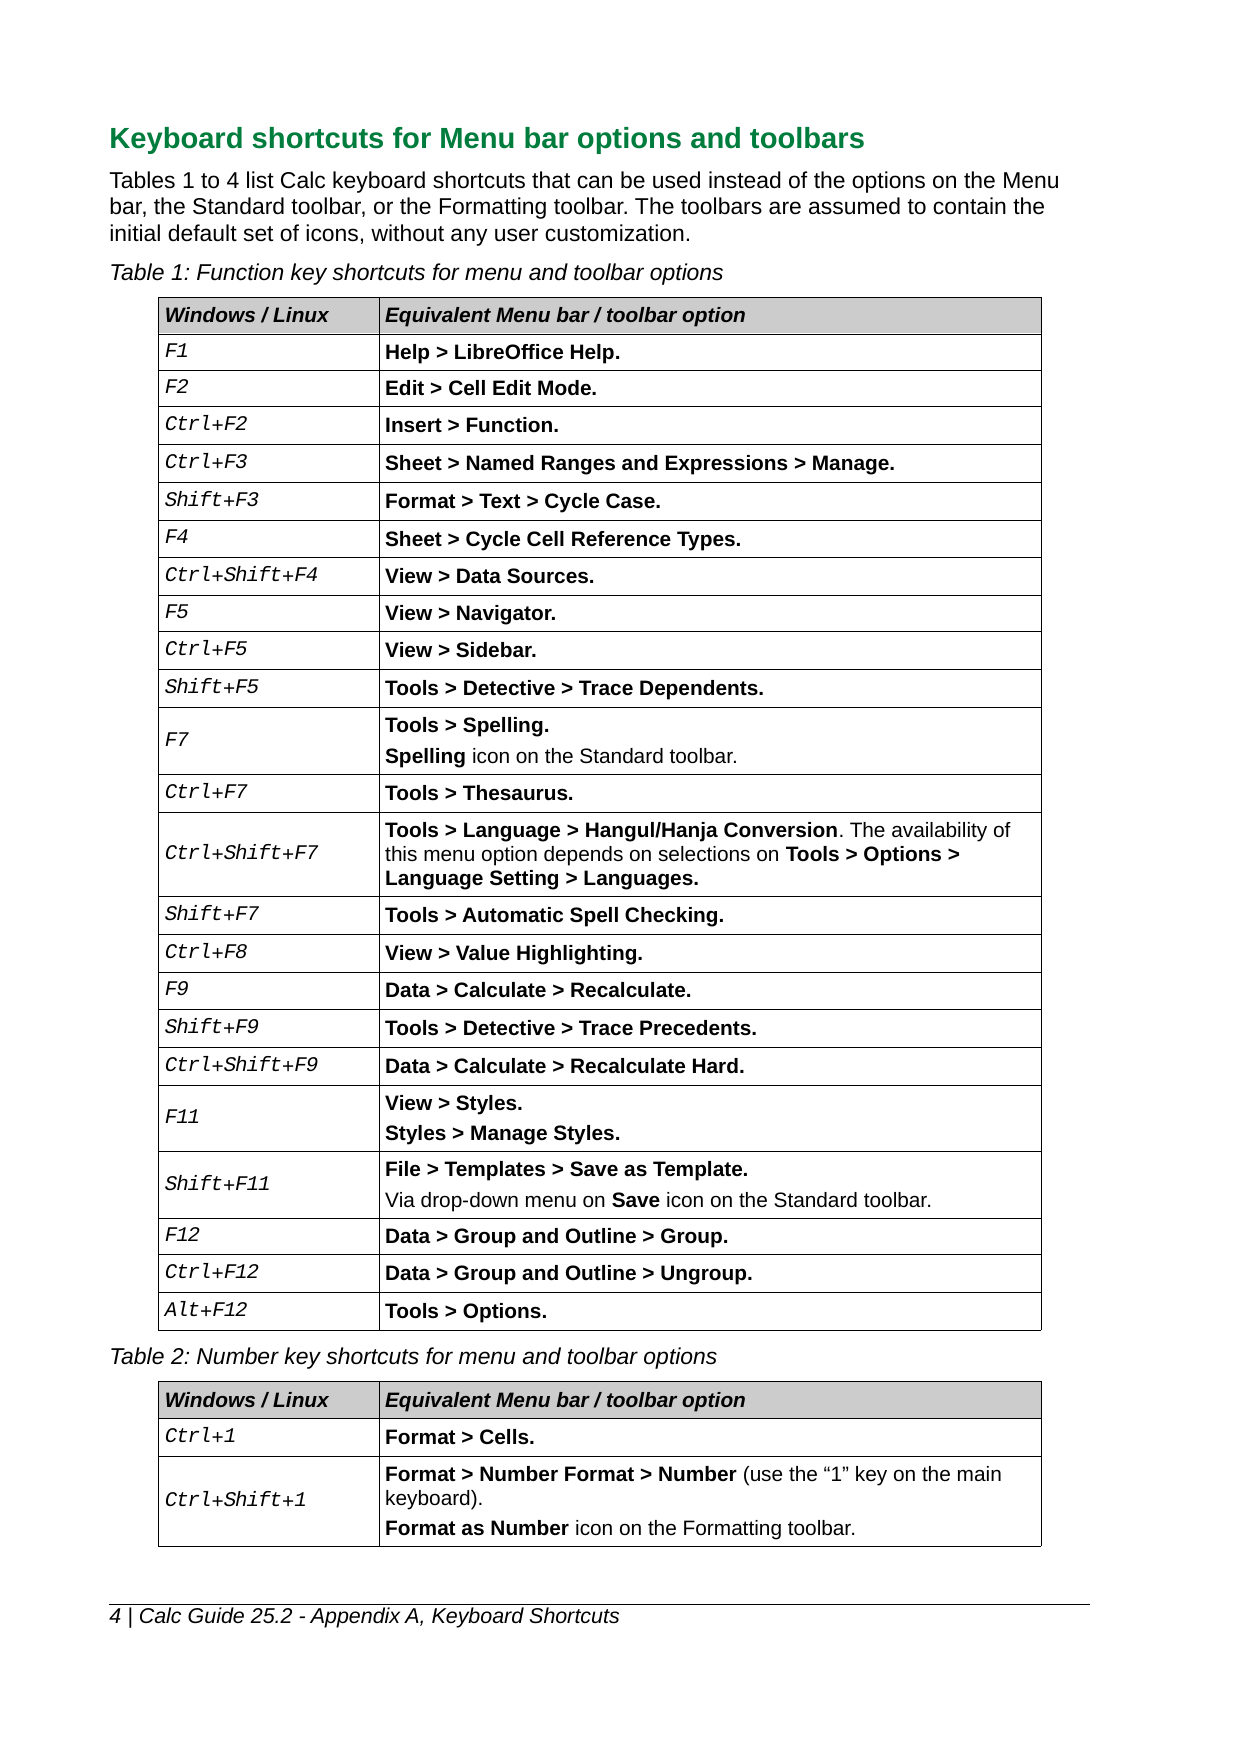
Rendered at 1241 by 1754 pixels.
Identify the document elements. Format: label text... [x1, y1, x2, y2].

table_cell Edit > Cell Edit Mode. [380, 371, 1041, 406]
table_cell F5 [159, 596, 379, 631]
table_cell Tools > Spelling. Spelling icon on the Standard toolbar. [380, 708, 1041, 774]
table_cell Tools > Thesaurus. [380, 775, 1041, 812]
table_cell Format > Cells. [380, 1419, 1041, 1456]
table_cell Format > Number Format > Number (use the “1” key on the main keyboard). Format as Number icon on the Formatting toolbar. [380, 1457, 1041, 1546]
table_cell Ctrl+F7 [159, 775, 379, 812]
table_cell Insert > Function. [380, 407, 1041, 444]
table_cell Ctrl+Shift+F7 [159, 813, 379, 896]
table_cell Data > Calculate > Recalculate Hard. [380, 1048, 1041, 1085]
table_cell Ctrl+F3 [159, 445, 379, 482]
table_header Equivalent Menu bar / toolbar option [380, 298, 1041, 333]
table_cell View > Sidebar. [380, 632, 1041, 669]
table_cell Shift+F9 [159, 1010, 379, 1047]
table_cell Ctrl+Shift+F9 [159, 1048, 379, 1085]
table_cell Ctrl+F12 [159, 1255, 379, 1292]
table_cell F12 [159, 1219, 379, 1254]
table_cell F1 [159, 335, 379, 370]
table_header Equivalent Menu bar / toolbar option [380, 1382, 1041, 1418]
table_cell F7 [159, 708, 379, 774]
table_cell Data > Group and Outline > Ungroup. [380, 1255, 1041, 1292]
table_cell Data > Calculate > Recalculate. [380, 973, 1041, 1008]
table_cell Alt+F12 [159, 1293, 379, 1330]
table_cell Data > Group and Outline > Group. [380, 1219, 1041, 1254]
table_cell F9 [159, 973, 379, 1008]
table_cell Tools > Options. [380, 1293, 1041, 1330]
text Table 2: Number key shortcuts for menu and toolbar options [109, 1343, 1090, 1369]
table_cell Shift+F3 [159, 483, 379, 520]
table_cell Ctrl+F2 [159, 407, 379, 444]
table_cell Ctrl+1 [159, 1419, 379, 1456]
table_cell Sheet > Named Ranges and Expressions > Manage. [380, 445, 1041, 482]
table_cell Ctrl+Shift+1 [159, 1457, 379, 1546]
table_cell F11 [159, 1086, 379, 1151]
table_cell View > Value Highlighting. [380, 935, 1041, 972]
table_cell Tools > Detective > Trace Precedents. [380, 1010, 1041, 1047]
table_cell Sheet > Cycle Cell Reference Types. [380, 521, 1041, 557]
table_cell Ctrl+Shift+F4 [159, 558, 379, 595]
table_cell Help > LibreOffice Help. [380, 335, 1041, 370]
text Tables 1 to 4 list Calc keyboard shortcuts that can be used instead of the options on the Menu bar, the Standard toolbar, or the Formatting toolbar. The toolbars are assumed to contain the initial default set of icons, without any user customization. [109, 167, 1090, 246]
table_cell Shift+F7 [159, 897, 379, 934]
table_cell F2 [159, 371, 379, 406]
text Table 1: Function key shortcuts for menu and toolbar options [109, 258, 1090, 285]
table_cell View > Data Sources. [380, 558, 1041, 595]
table_cell Ctrl+F5 [159, 632, 379, 669]
table_cell Tools > Language > Hangul/Hanja Conversion. The availability of this menu option depends on selections on Tools > Options > Language Setting > Languages. [380, 813, 1041, 896]
table_cell Tools > Automatic Spell Checking. [380, 897, 1041, 934]
table_cell Tools > Detective > Trace Dependents. [380, 670, 1041, 707]
table_cell File > Templates > Save as Template. Via drop-down menu on Save icon on the Standard toolbar. [380, 1152, 1041, 1218]
table_cell Ctrl+F8 [159, 935, 379, 972]
table_cell Shift+F5 [159, 670, 379, 707]
table_header Windows / Linux [159, 298, 379, 333]
table_header Windows / Linux [159, 1382, 379, 1418]
table_cell Shift+F11 [159, 1152, 379, 1218]
table_cell View > Styles. Styles > Manage Styles. [380, 1086, 1041, 1151]
table_cell Format > Text > Cycle Case. [380, 483, 1041, 520]
table_cell View > Navigator. [380, 596, 1041, 631]
subtitle Keyboard shortcuts for Menu bar options and toolbars [109, 121, 1090, 154]
table_cell F4 [159, 521, 379, 557]
